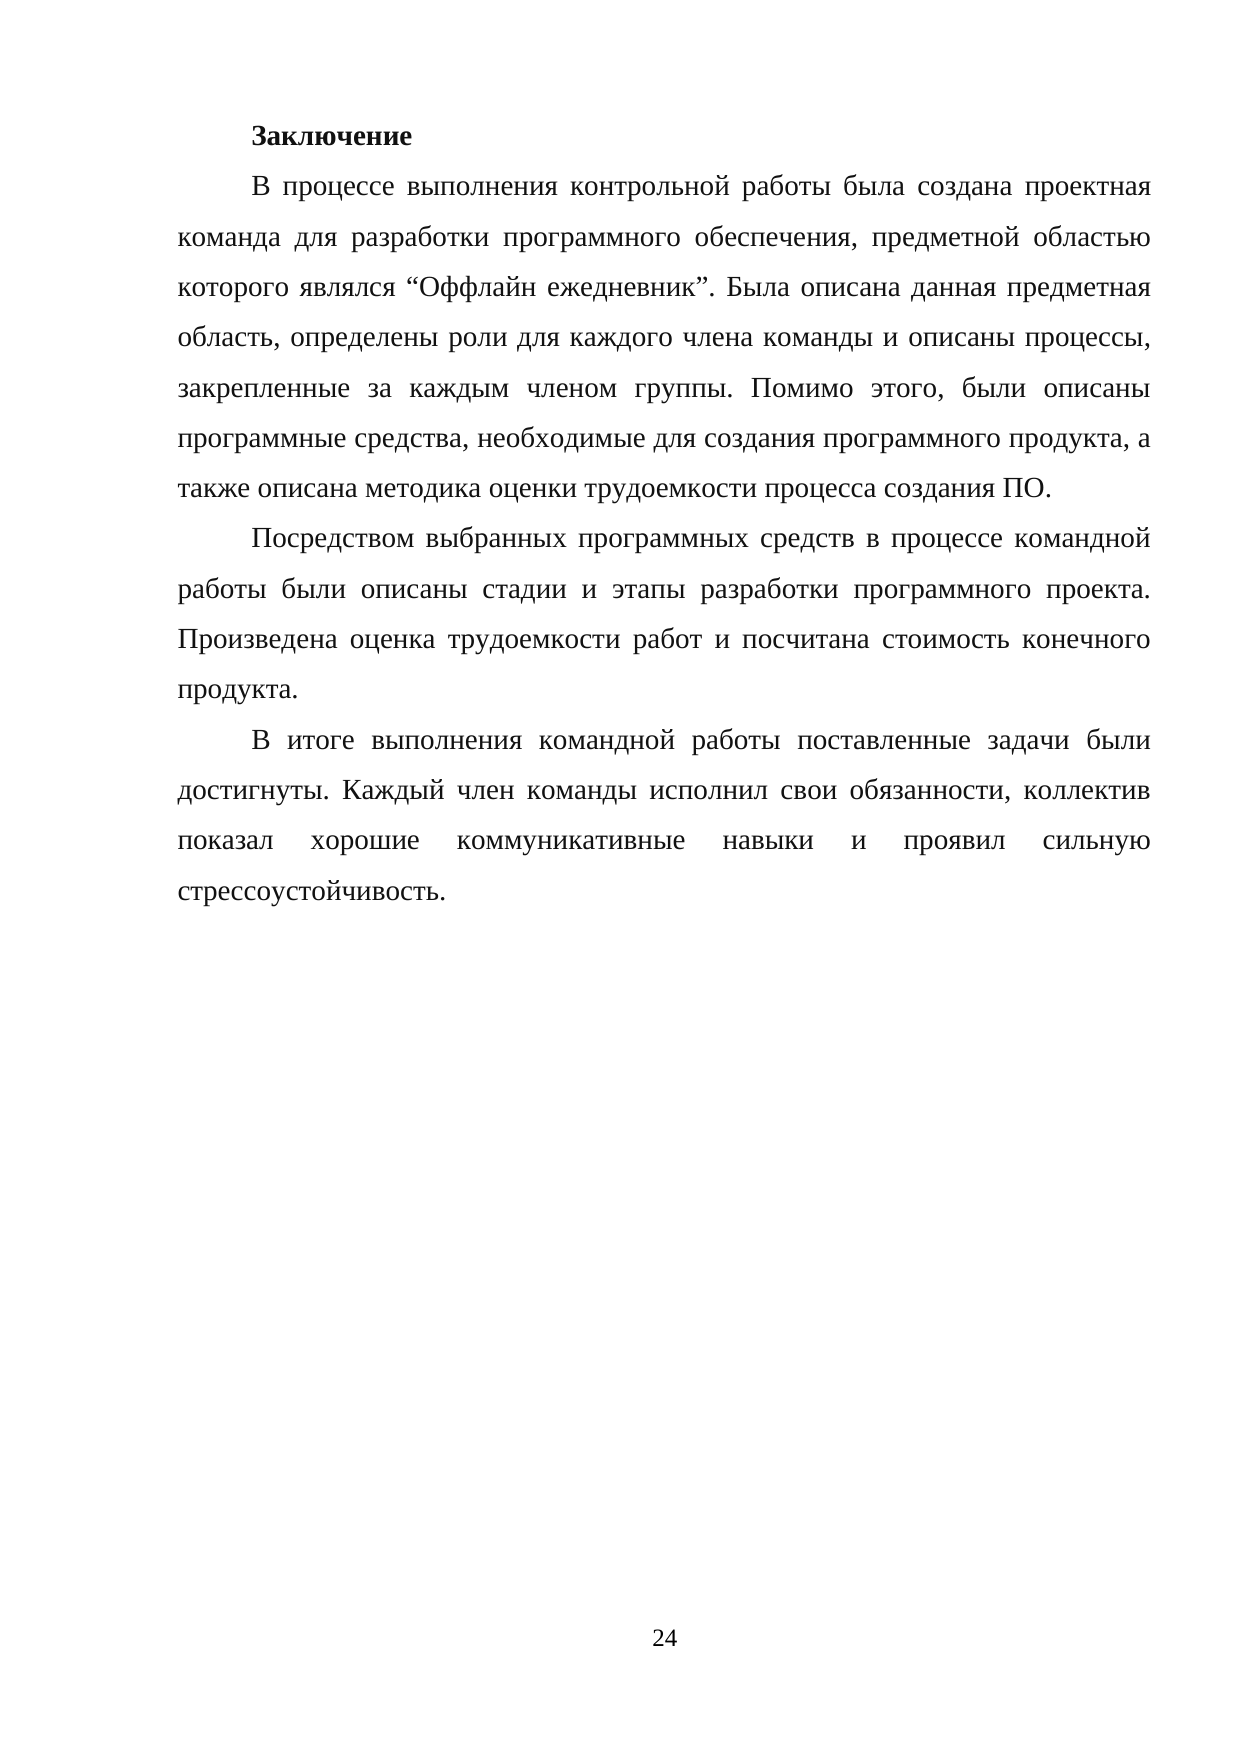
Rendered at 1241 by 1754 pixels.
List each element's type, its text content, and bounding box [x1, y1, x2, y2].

text Посредством выбранных программных средств в процессе командной работы были описаны стадии и этапы разработки программного проекта. Произведена оценка трудоемкости работ и посчитана стоимость конечного продукта. [177, 521, 1152, 705]
text В итоге выполнения командной работы поставленные задачи были достигнуты. Каждый член команды исполнил свои обязанности, коллектив показал хорошие коммуникативные навыки и проявил сильную стрессоустойчивость. [177, 722, 1152, 906]
subtitle Заключение [177, 118, 1152, 152]
text В процессе выполнения контрольной работы была создана проектная команда для разработки программного обеспечения, предметной областью которого являлся “Оффлайн ежедневник”. Была описана данная предметная область, определены роли для каждого члена команды и описаны процессы, закрепленные за каждым членом группы. Помимо этого, были описаны программные средства, необходимые для создания программного продукта, а также описана методика оценки трудоемкости процесса создания ПО. [177, 168, 1152, 504]
